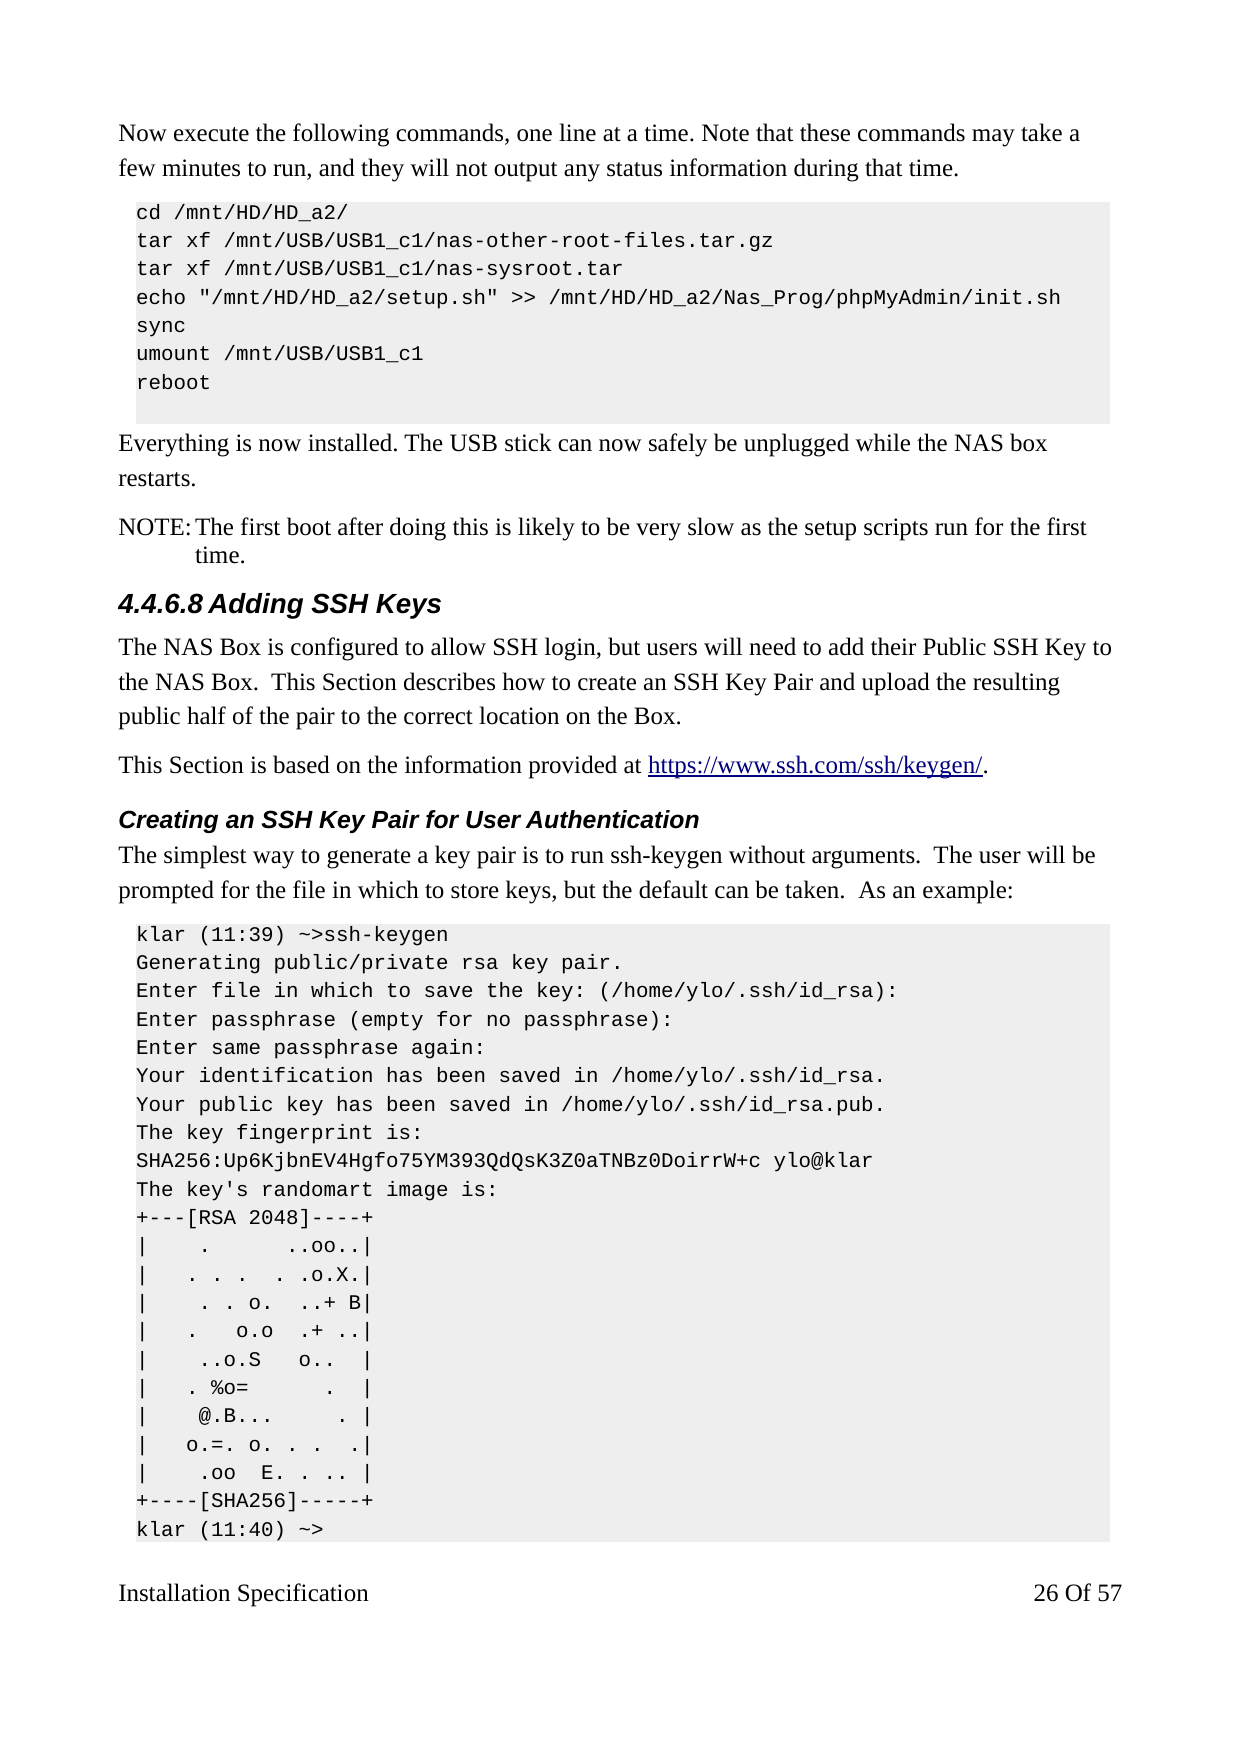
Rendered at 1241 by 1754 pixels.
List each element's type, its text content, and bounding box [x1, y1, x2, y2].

text The key fingerprint is: [136, 1122, 1110, 1146]
text The simplest way to generate a key pair is to run ssh-keygen without arguments. The user will be prompted for the file in which to store keys, but the default can be taken. As an example: [118, 840, 1122, 903]
text | . ..oo..| [136, 1236, 1110, 1259]
text | . %o= . | [136, 1377, 1110, 1401]
text | . . . . .o.X.| [136, 1264, 1110, 1287]
text +----[SHA256]-----+ [136, 1491, 1110, 1514]
text | o.=. o. . . .| [136, 1434, 1110, 1457]
text Now execute the following commands, one line at a time. Note that these commands may take a few minutes to run, and they will not output any status information during that time. [118, 118, 1122, 181]
text Generating public/private rsa key pair. [136, 952, 1110, 976]
text Your public key has been saved in /home/ylo/.ssh/id_rsa.pub. [136, 1094, 1110, 1117]
text tar xf /mnt/USB/USB1_c1/nas-sysroot.tar [136, 258, 1110, 282]
subtitle Creating an SSH Key Pair for User Authentication [118, 806, 1122, 834]
text Enter same passphrase again: [136, 1037, 1110, 1061]
text cd /mnt/HD/HD_a2/ [136, 202, 1110, 225]
text | ..o.S o.. | [136, 1349, 1110, 1372]
text This Section is based on the information provided at https://www.ssh.com/ssh/keygen/. [118, 750, 1122, 779]
text klar (11:39) ~>ssh-keygen [136, 924, 1110, 947]
text NOTE: The first boot after doing this is likely to be very slow as the setup scripts run for the first time. [118, 512, 1122, 569]
text Enter file in which to save the key: (/home/ylo/.ssh/id_rsa): [136, 981, 1110, 1004]
text | . . o. ..+ B| [136, 1292, 1110, 1316]
text tar xf /mnt/USB/USB1_c1/nas-other-root-files.tar.gz [136, 230, 1110, 254]
text | .oo E. . .. | [136, 1462, 1110, 1486]
text umount /mnt/USB/USB1_c1 [136, 343, 1110, 367]
text klar (11:40) ~> [136, 1519, 1110, 1542]
text +---[RSA 2048]----+ [136, 1207, 1110, 1231]
text Your identification has been saved in /home/ylo/.ssh/id_rsa. [136, 1066, 1110, 1089]
text Everything is now installed. The USB stick can now safely be unplugged while the NAS box restarts. [118, 428, 1122, 492]
text echo "/mnt/HD/HD_a2/setup.sh" >> /mnt/HD/HD_a2/Nas_Prog/phpMyAdmin/init.sh [136, 287, 1110, 310]
text SHA256:Up6KjbnEV4Hgfo75YM393QdQsK3Z0aTNBz0DoirrW+c ylo@klar [136, 1151, 1110, 1174]
text sync [136, 315, 1110, 339]
text The key's randomart image is: [136, 1179, 1110, 1202]
subtitle Adding SSH Keys [118, 588, 1122, 620]
text Enter passphrase (empty for no passphrase): [136, 1009, 1110, 1032]
text | @.B... . | [136, 1406, 1110, 1429]
text | . o.o .+ ..| [136, 1321, 1110, 1344]
text reboot [136, 372, 1110, 395]
text The NAS Box is configured to allow SSH login, but users will need to add their Public SSH Key to the NAS Box. This Section describes how to create an SSH Key Pair and upload the resulting public half of the pair to the correct location on the Box. [118, 632, 1122, 730]
